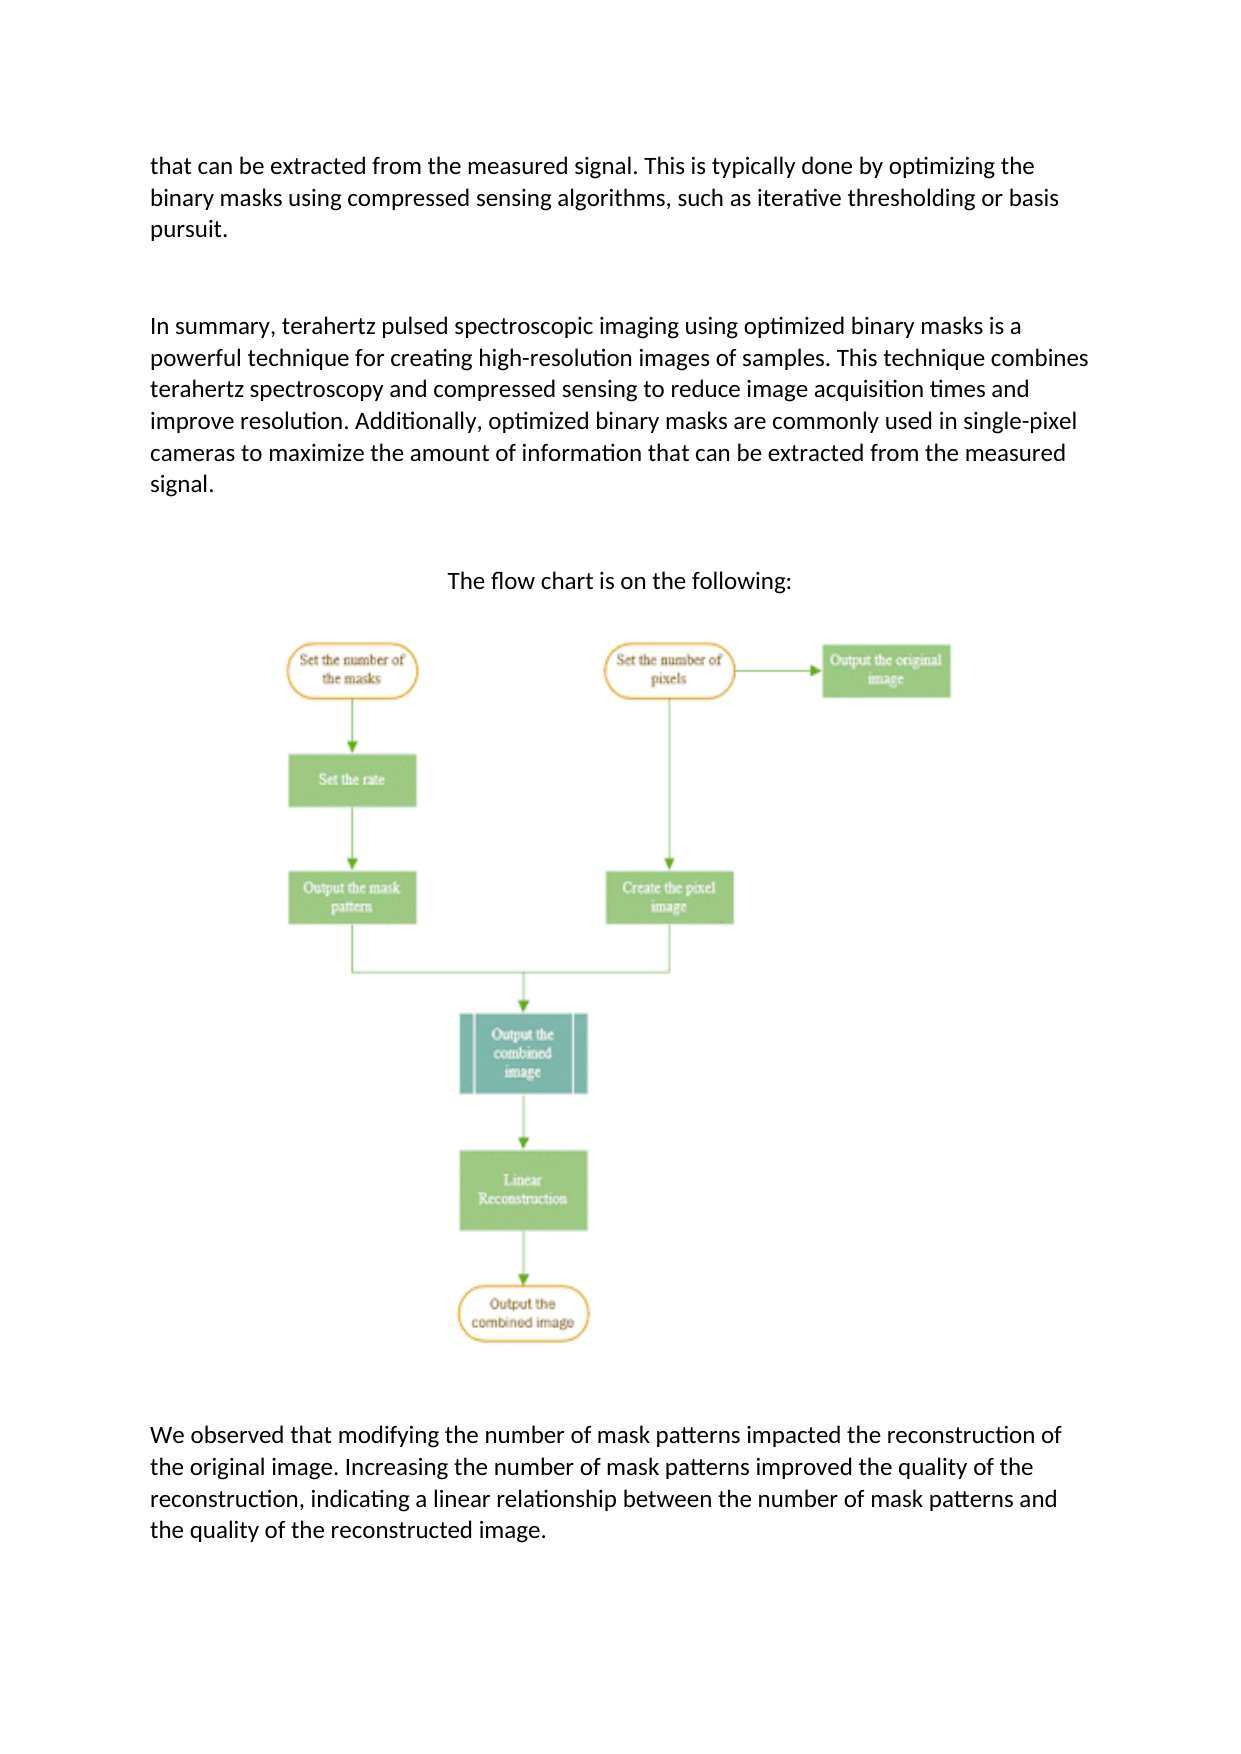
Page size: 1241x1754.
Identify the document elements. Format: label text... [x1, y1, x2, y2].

text In summary, terahertz pulsed spectroscopic imaging using optimized binary masks is a powerful technique for creating high-resolution images of samples. This technique combines terahertz spectroscopy and compressed sensing to reduce image acquisition times and improve resolution. Additionally, optimized binary masks are commonly used in single-pixel cameras to maximize the amount of information that can be extracted from the measured signal. [150, 310, 1090, 499]
text that can be extracted from the measured signal. This is typically done by optimizing the binary masks using compressed sensing algorithms, such as iterative thresholding or basis pursuit. [150, 150, 1090, 244]
text We observed that modifying the number of mask patterns impacted the reconstruction of the original image. Increasing the number of mask patterns improved the quality of the reconstruction, indicating a linear relationship between the number of mask patterns and the quality of the reconstructed image. [150, 1419, 1090, 1545]
text The flow chart is on the following: [150, 565, 1090, 596]
